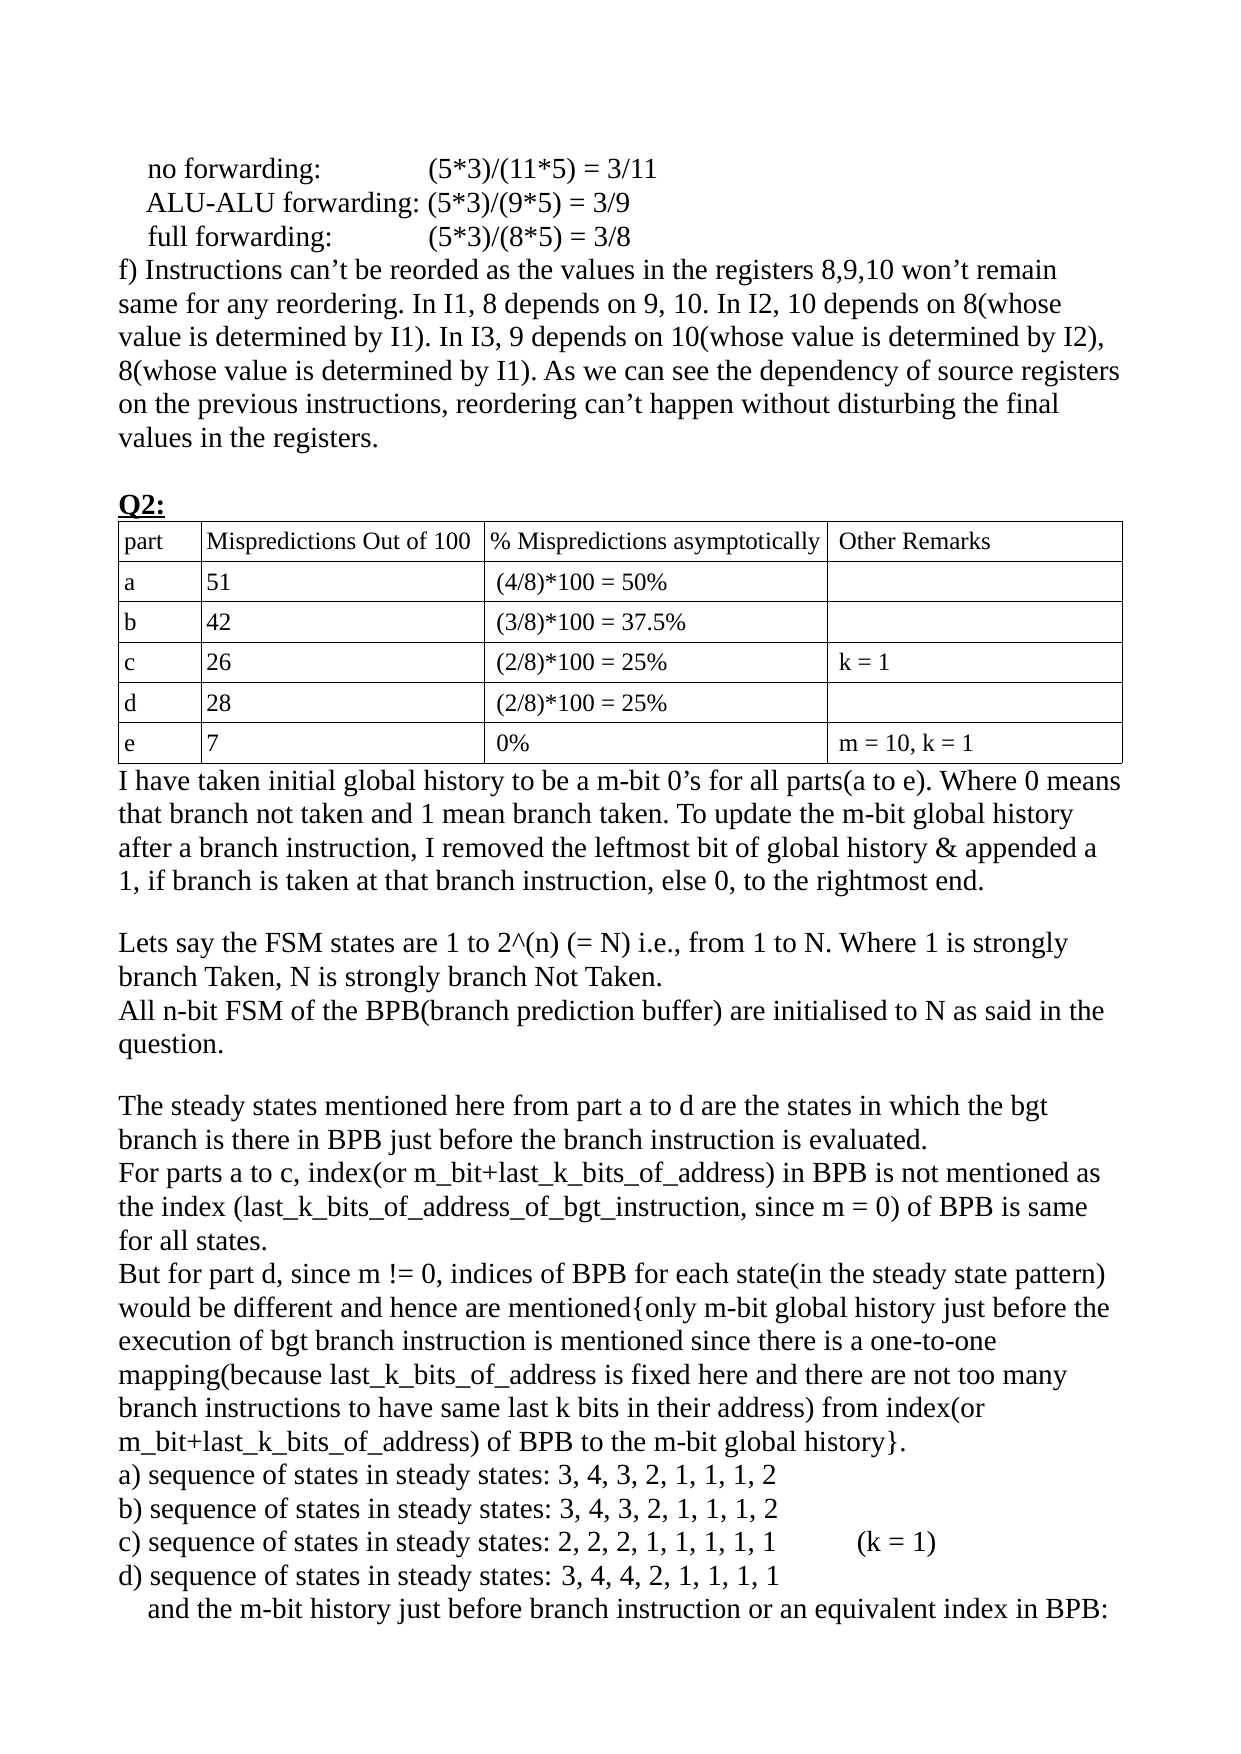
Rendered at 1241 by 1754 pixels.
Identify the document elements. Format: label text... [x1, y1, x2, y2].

table_cell c [119, 643, 201, 682]
table_cell 51 [202, 562, 484, 601]
text ALU-ALU forwarding: (5*3)/(9*5) = 3/9 [118, 185, 1122, 219]
table_cell (2/8)*100 = 25% [485, 643, 827, 682]
table_cell 28 [202, 683, 484, 722]
text Q2: [118, 487, 1122, 521]
text Lets say the FSM states are 1 to 2^(n) (= N) i.e., from 1 to N. Where 1 is strongly branch Taken, N is strongly branch Not Taken. [118, 926, 1122, 993]
text d) sequence of states in steady states: 3, 4, 4, 2, 1, 1, 1, 1 [118, 1558, 1122, 1592]
text The steady states mentioned here from part a to d are the states in which the bgt branch is there in BPB just before the branch instruction is evaluated. [118, 1088, 1122, 1156]
table_header Mispredictions Out of 100 [202, 522, 484, 561]
table_cell [828, 562, 1122, 601]
text no forwarding: (5*3)/(11*5) = 3/11 [118, 152, 1122, 185]
text a) sequence of states in steady states: 3, 4, 3, 2, 1, 1, 1, 2 [118, 1457, 1122, 1491]
text b) sequence of states in steady states: 3, 4, 3, 2, 1, 1, 1, 2 [118, 1491, 1122, 1524]
table_cell 26 [202, 643, 484, 682]
table_header part [119, 522, 201, 561]
table_cell e [119, 723, 201, 762]
table_cell 0% [485, 723, 827, 762]
table_cell 42 [202, 602, 484, 642]
text All n-bit FSM of the BPB(branch prediction buffer) are initialised to N as said in the question. [118, 993, 1122, 1060]
table_cell k = 1 [828, 643, 1122, 682]
table_cell b [119, 602, 201, 642]
text full forwarding: (5*3)/(8*5) = 3/8 [118, 219, 1122, 252]
text c) sequence of states in steady states: 2, 2, 2, 1, 1, 1, 1, 1 (k = 1) [118, 1524, 1122, 1558]
text f) Instructions can’t be reorded as the values in the registers 8,9,10 won’t remain same for any reordering. In I1, 8 depends on 9, 10. In I2, 10 depends on 8(whose value is determined by I1). In I3, 9 depends on 10(whose value is determined by I2), 8(whose value is determined by I1). As we can see the dependency of source registers on the previous instructions, reordering can’t happen without disturbing the final values in the registers. [118, 252, 1122, 453]
table_header % Mispredictions asymptotically [485, 522, 827, 561]
table_cell 7 [202, 723, 484, 762]
text and the m-bit history just before branch instruction or an equivalent index in BPB: [118, 1592, 1122, 1625]
table_cell (2/8)*100 = 25% [485, 683, 827, 722]
table_cell [828, 602, 1122, 642]
table_cell (3/8)*100 = 37.5% [485, 602, 827, 642]
table_cell a [119, 562, 201, 601]
text But for part d, since m != 0, indices of BPB for each state(in the steady state pattern) would be different and hence are mentioned{only m-bit global history just before the execution of bgt branch instruction is mentioned since there is a one-to-one mapping(because last_k_bits_of_address is fixed here and there are not too many branch instructions to have same last k bits in their address) from index(or m_bit+last_k_bits_of_address) of BPB to the m-bit global history}. [118, 1256, 1122, 1457]
table_header Other Remarks [828, 522, 1122, 561]
table_cell [828, 683, 1122, 722]
table_cell (4/8)*100 = 50% [485, 562, 827, 601]
text For parts a to c, index(or m_bit+last_k_bits_of_address) in BPB is not mentioned as the index (last_k_bits_of_address_of_bgt_instruction, since m = 0) of BPB is same for all states. [118, 1156, 1122, 1256]
text I have taken initial global history to be a m-bit 0’s for all parts(a to e). Where 0 means that branch not taken and 1 mean branch taken. To update the m-bit global history after a branch instruction, I removed the leftmost bit of global history & appended a 1, if branch is taken at that branch instruction, else 0, to the rightmost end. [118, 764, 1122, 897]
table_cell m = 10, k = 1 [828, 723, 1122, 762]
table_cell d [119, 683, 201, 722]
